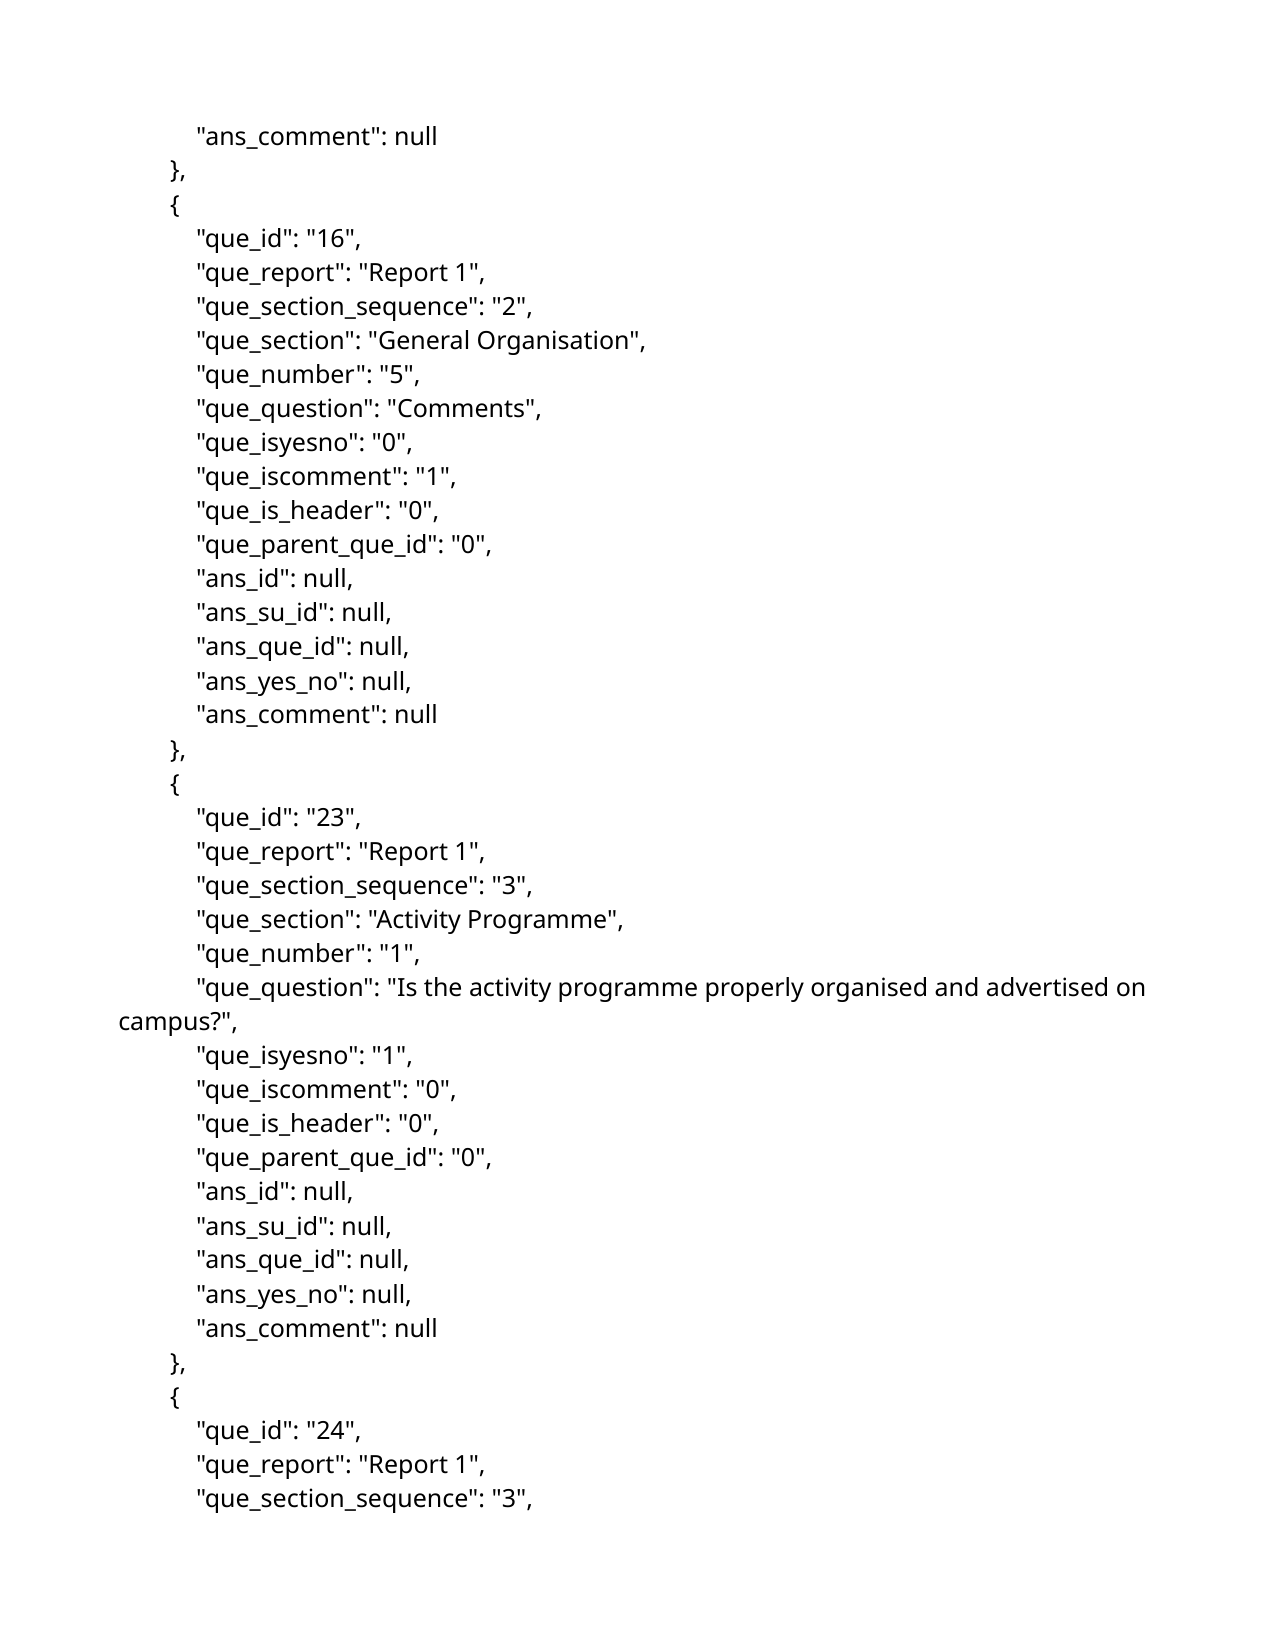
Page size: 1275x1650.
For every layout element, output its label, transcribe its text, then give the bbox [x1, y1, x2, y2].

text "ans_comment": null }, { "que_id": "16", "que_report": "Report 1", "que_section_sequence": "2", "que_section": "General Organisation", "que_number": "5", "que_question": "Comments", "que_isyesno": "0", "que_iscomment": "1", "que_is_header": "0", "que_parent_que_id": "0", "ans_id": null, "ans_su_id": null, "ans_que_id": null, "ans_yes_no": null, "ans_comment": null }, { "que_id": "23", "que_report": "Report 1", "que_section_sequence": "3", "que_section": "Activity Programme", "que_number": "1", "que_question": "Is the activity programme properly organised and advertised on campus?", "que_isyesno": "1", "que_iscomment": "0", "que_is_header": "0", "que_parent_que_id": "0", "ans_id": null, "ans_su_id": null, "ans_que_id": null, "ans_yes_no": null, "ans_comment": null }, { "que_id": "24", "que_report": "Report 1", "que_section_sequence": "3", [118, 118, 1157, 1515]
